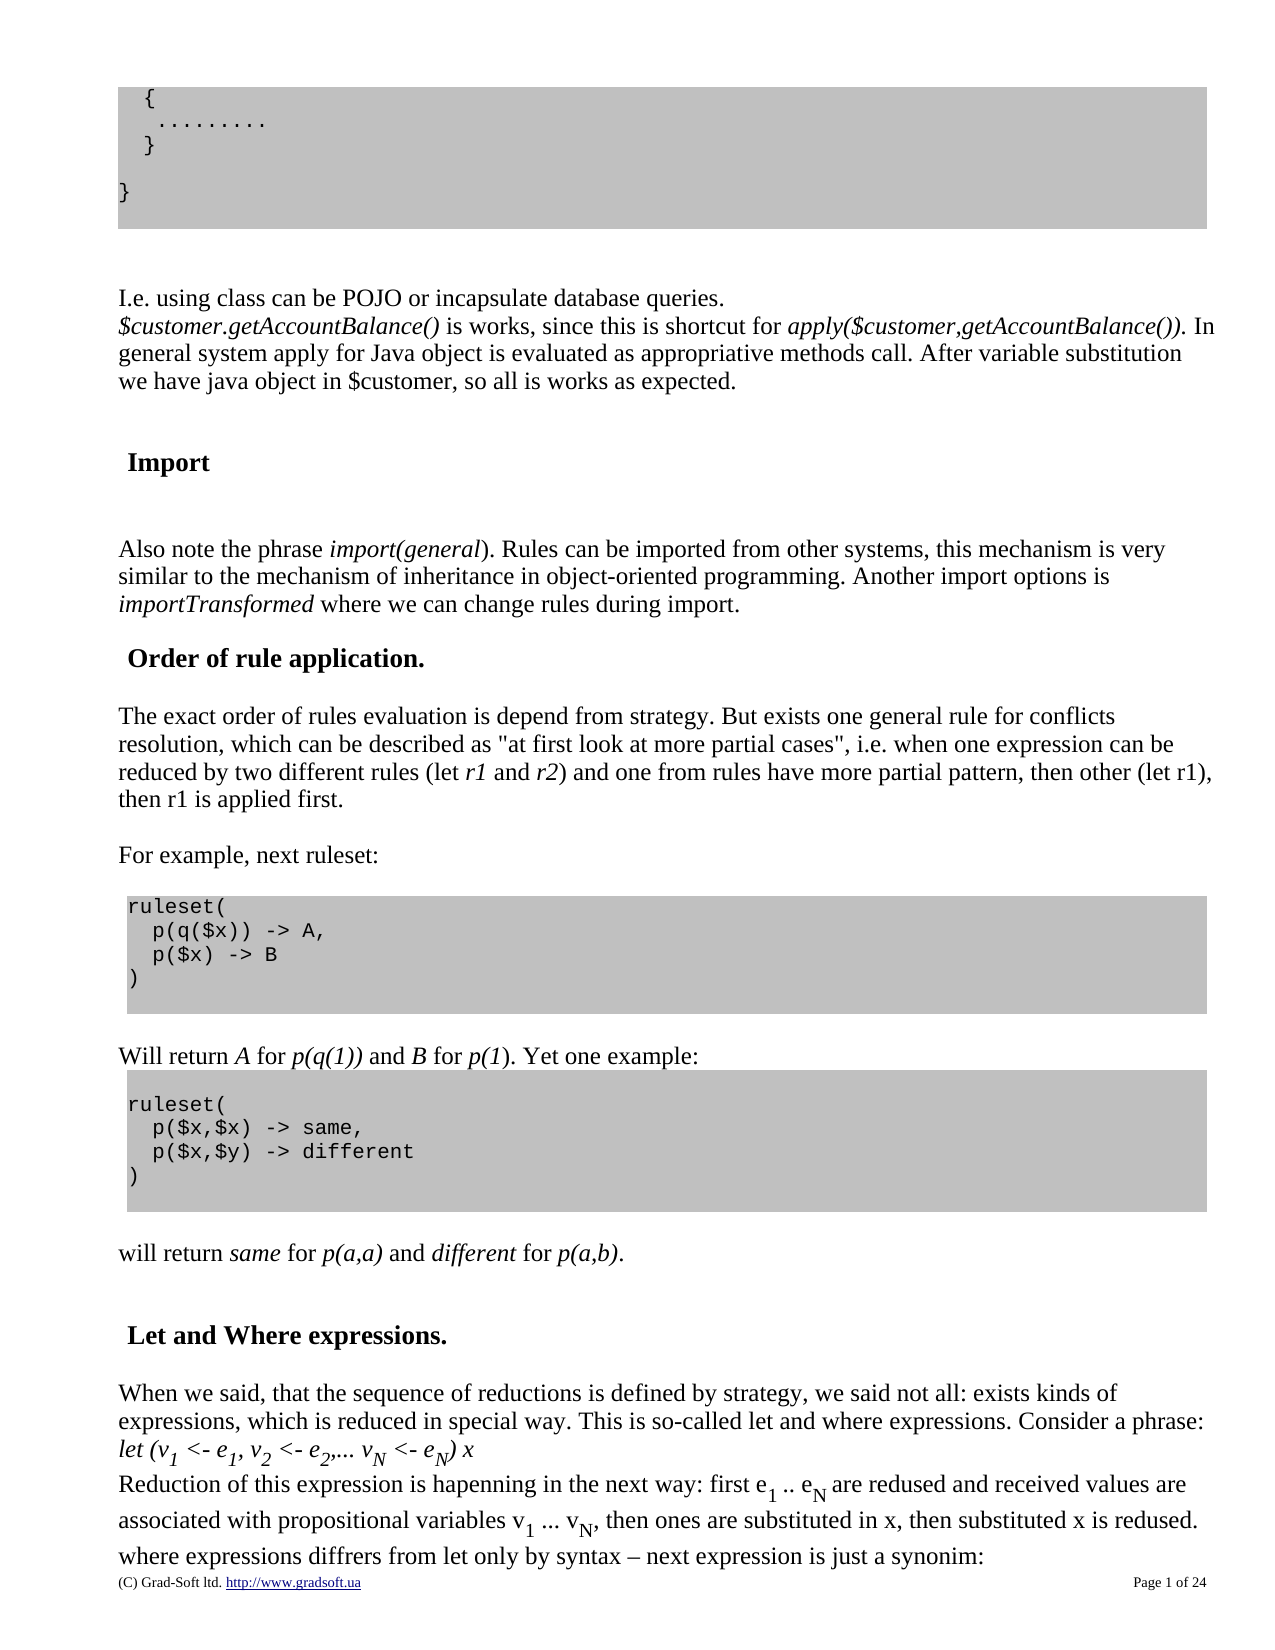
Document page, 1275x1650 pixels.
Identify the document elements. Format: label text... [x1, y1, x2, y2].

text p($x,$x) -> same, [127, 1117, 1207, 1141]
text Will return A for p(q(1)) and B for p(1). Yet one example: [118, 1042, 1216, 1070]
text where expressions diffrers from let only by syntax – next expression is just a synonim: [118, 1542, 1216, 1570]
text } [118, 134, 1207, 158]
text let (v1 <- e1, v2 <- e2,... vN <- eN) x [118, 1435, 1216, 1471]
text p($x) -> B [127, 944, 1207, 967]
text I.e. using class can be POJO or incapsulate database queries. [118, 284, 1216, 312]
subtitle Order of rule application. [127, 643, 1207, 673]
text Also note the phrase import(general). Rules can be imported from other systems, this mechanism is very similar to the mechanism of inheritance in object-oriented programming. Another import options is importTransformed where we can change rules during import. [118, 535, 1216, 618]
text Reduction of this expression is hapenning in the next way: first e1 .. eN are redused and received values are associated with propositional variables v1 ... vN, then ones are substituted in x, then substituted x is redused. [118, 1471, 1216, 1542]
text p($x,$y) -> different [127, 1141, 1207, 1164]
text p(q($x)) -> A, [127, 920, 1207, 944]
text The exact order of rules evaluation is depend from strategy. But exists one general rule for conflicts resolution, which can be described as "at first look at more partial cases", i.e. when one expression can be reduced by two different rules (let r1 and r2) and one from rules have more partial pattern, then other (let r1), then r1 is applied first. [118, 702, 1216, 813]
text $customer.getAccountBalance() is works, since this is shortcut for apply($customer,getAccountBalance()). In general system apply for Java object is evaluated as appropriative methods call. After variable substitution we have java object in $customer, so all is works as expected. [118, 312, 1216, 395]
text ......... [118, 110, 1207, 134]
text } [118, 181, 1207, 205]
subtitle Import [127, 448, 1207, 478]
text For example, next ruleset: [118, 841, 1216, 869]
text ruleset( [127, 1094, 1207, 1117]
text When we said, that the sequence of reductions is defined by strategy, we said not all: exists kinds of expressions, which is reduced in special way. This is so-called let and where expressions. Consider a phrase: [118, 1379, 1216, 1435]
text { [118, 87, 1207, 110]
text ) [127, 1164, 1207, 1188]
text will return same for p(a,a) and different for p(a,b). [118, 1239, 1216, 1267]
subtitle Let and Where expressions. [127, 1320, 1207, 1350]
text ) [127, 967, 1207, 991]
text ruleset( [127, 896, 1207, 920]
